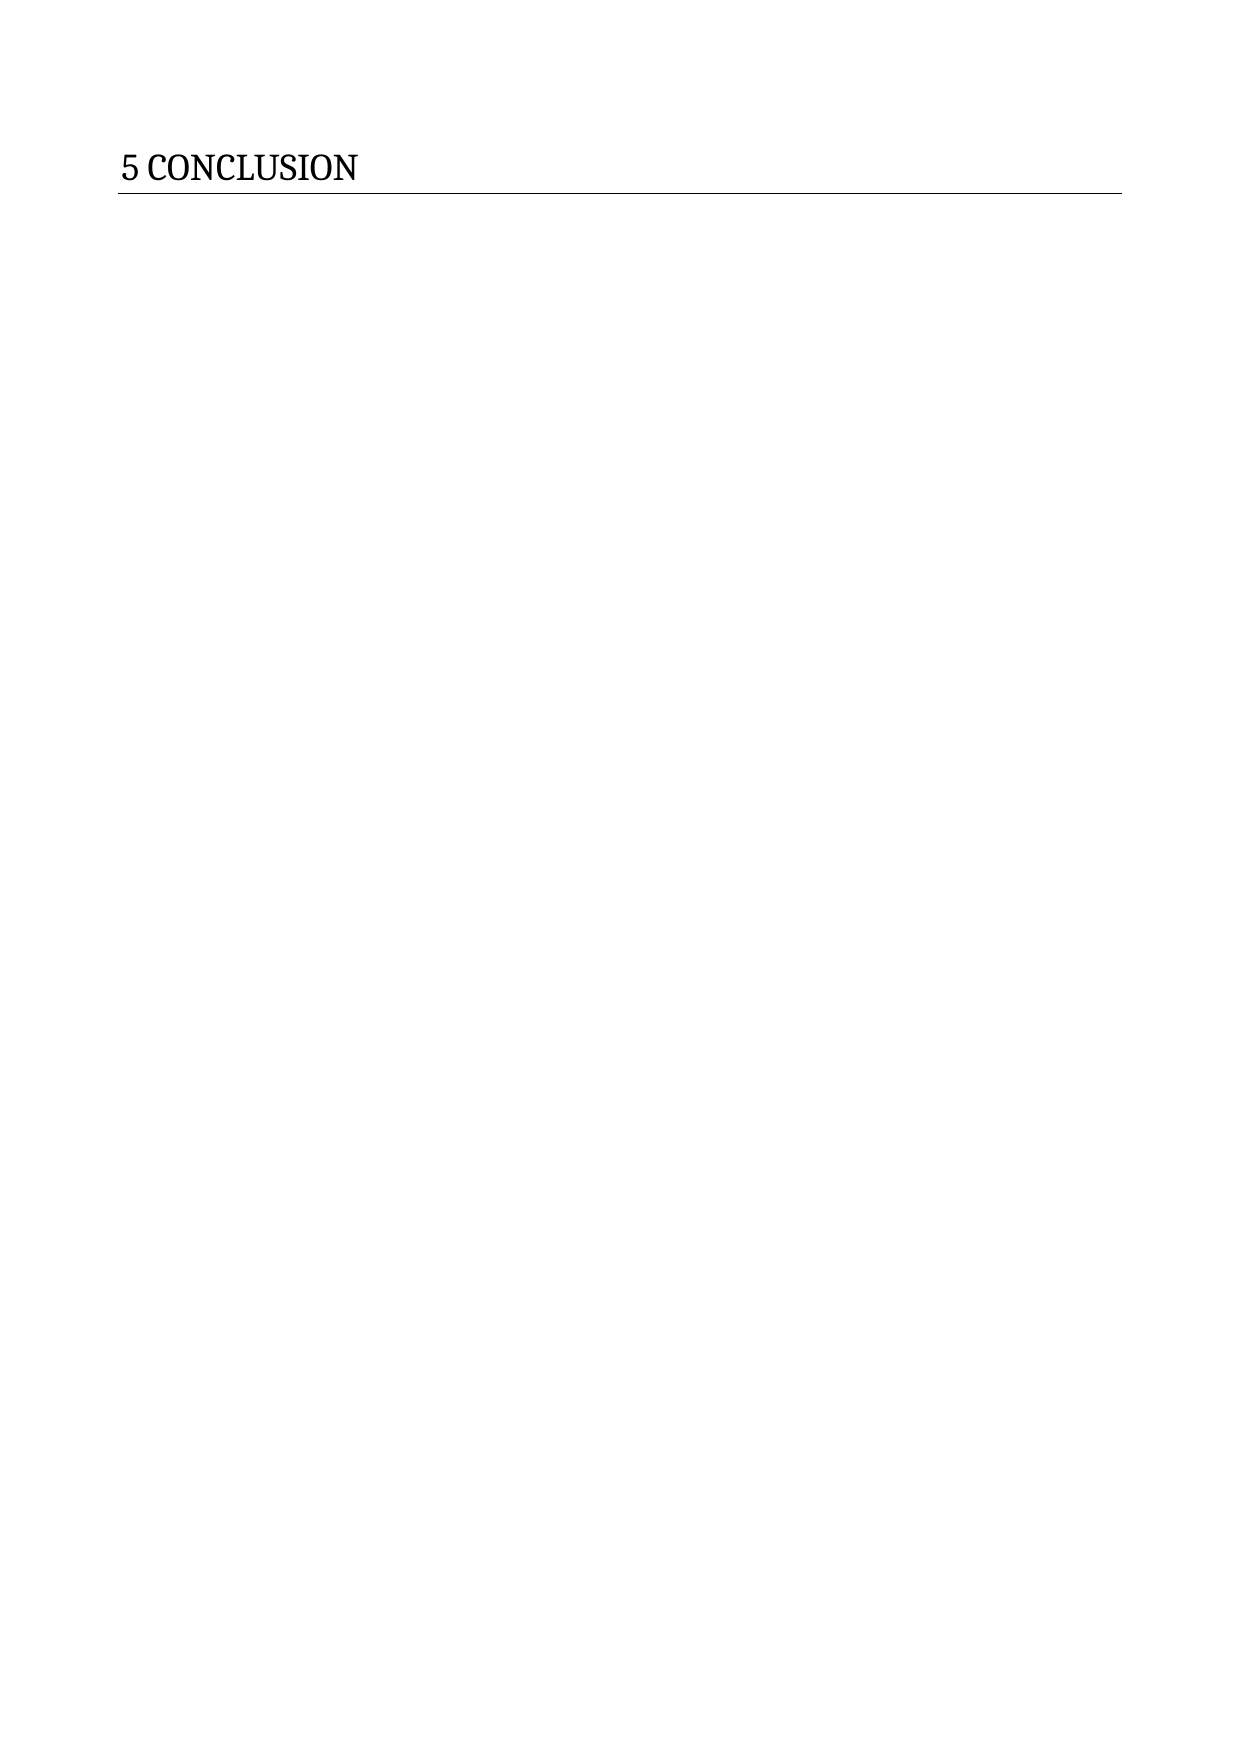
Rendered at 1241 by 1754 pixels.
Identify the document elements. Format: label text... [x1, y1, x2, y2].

subtitle 5 Conclusion [118, 143, 1122, 193]
